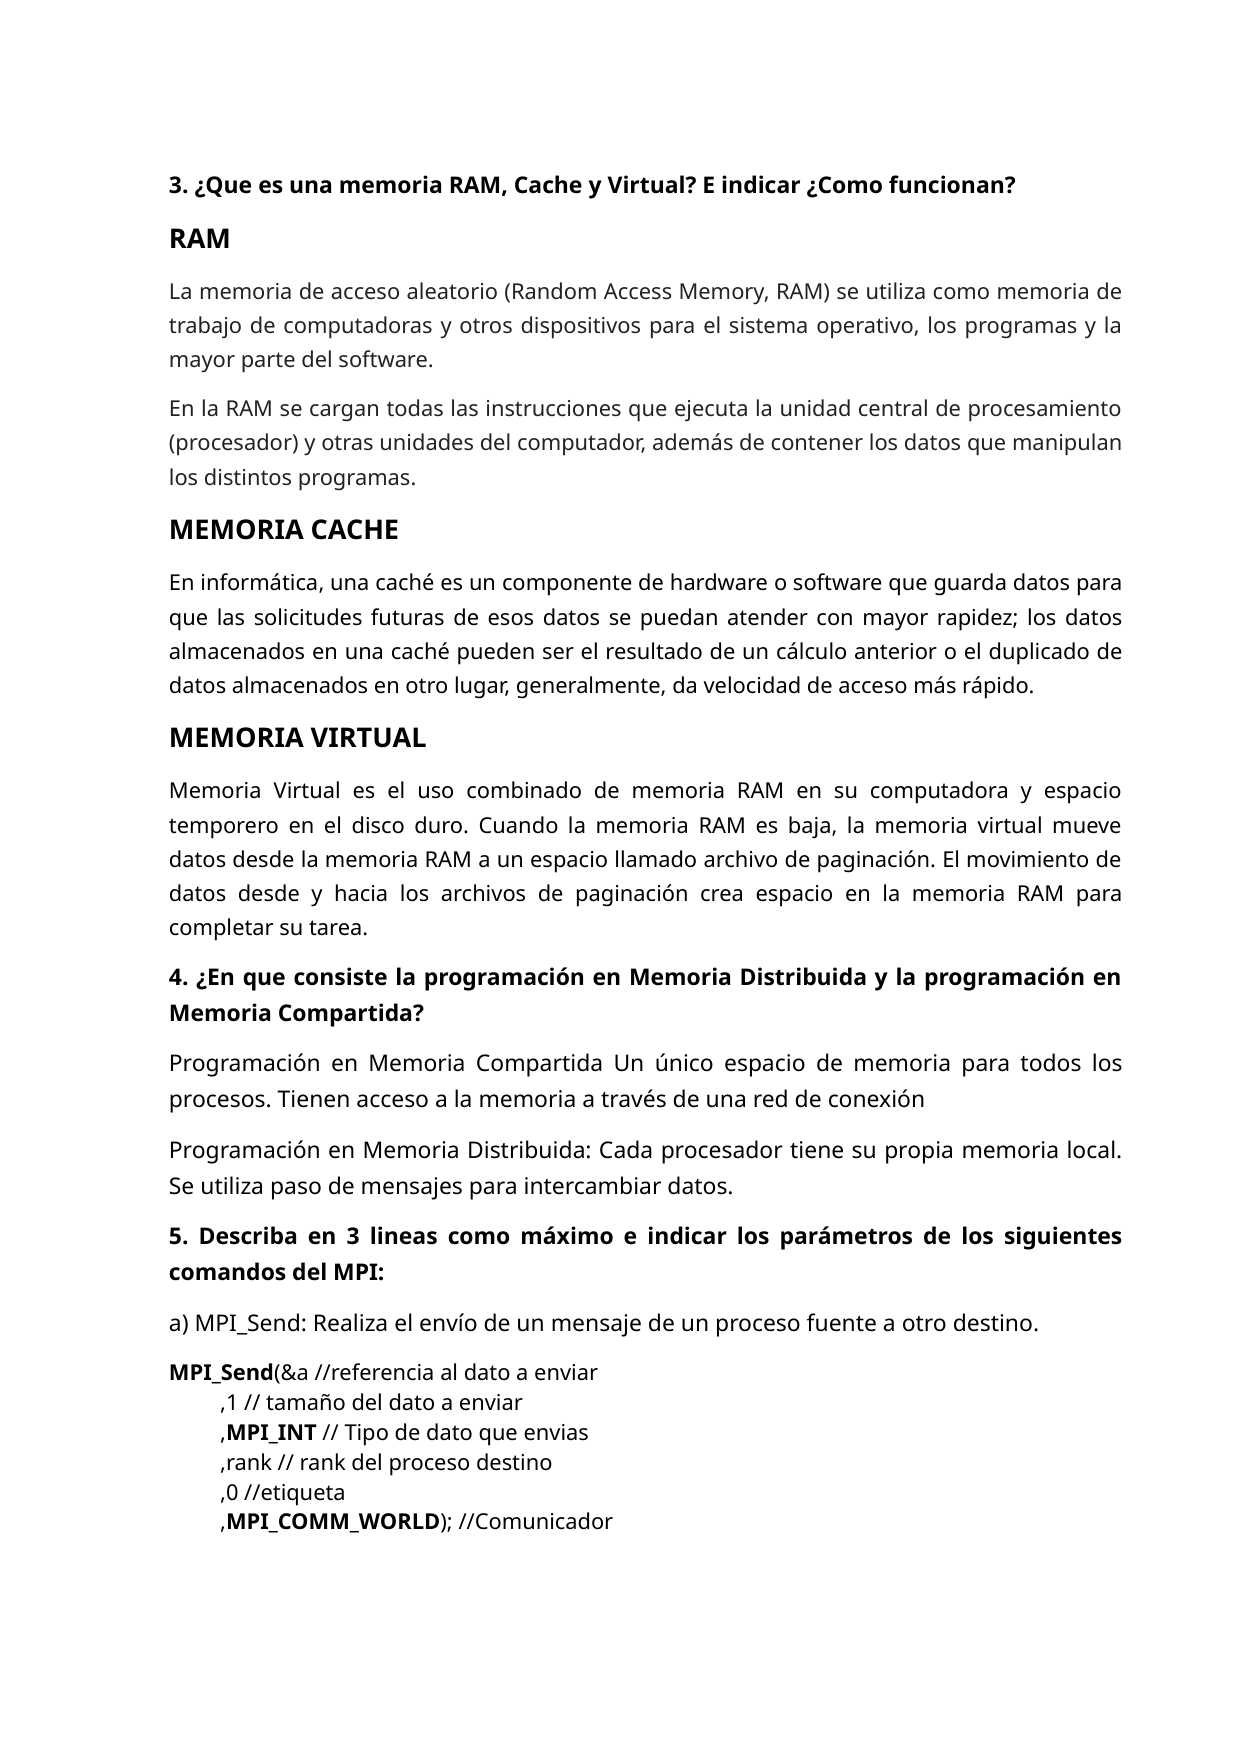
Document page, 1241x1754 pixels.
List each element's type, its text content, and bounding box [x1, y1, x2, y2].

text ,MPI_COMM_WORLD); //Comunicador [169, 1506, 1123, 1536]
text ,MPI_INT // Tipo de dato que envias [169, 1417, 1123, 1447]
text 4. ¿En que consiste la programación en Memoria Distribuida y la programación en Memoria Compartida? [169, 961, 1123, 1028]
text En la RAM se cargan todas las instrucciones que ejecuta la unidad central de procesamiento (procesador) y otras unidades del computador, además de contener los datos que manipulan los distintos programas. [169, 393, 1123, 491]
text a) MPI_Send: Realiza el envío de un mensaje de un proceso fuente a otro destino. [169, 1307, 1123, 1338]
text La memoria de acceso aleatorio (Random Access Memory, RAM) se utiliza como memoria de trabajo de computadoras y otros dispositivos para el sistema operativo, los programas y la mayor parte del software. [169, 276, 1123, 374]
text Memoria Virtual es el uso combinado de memoria RAM en su computadora y espacio temporero en el disco duro. Cuando la memoria RAM es baja, la memoria virtual mueve datos desde la memoria RAM a un espacio llamado archivo de paginación. El movimiento de datos desde y hacia los archivos de paginación crea espacio en la memoria RAM para completar su tarea. [169, 776, 1123, 942]
text En informática, una caché es un componente de hardware o software que guarda datos para que las solicitudes futuras de esos datos se puedan atender con mayor rapidez; los datos almacenados en una caché pueden ser el resultado de un cálculo anterior o el duplicado de datos almacenados en otro lugar, generalmente, da velocidad de acceso más rápido. [169, 567, 1123, 699]
text ,1 // tamaño del dato a enviar [169, 1387, 1123, 1417]
text MPI_Send(&a //referencia al dato a enviar [169, 1357, 1123, 1387]
text MEMORIA VIRTUAL [169, 718, 1123, 755]
text ,0 //etiqueta [169, 1476, 1123, 1506]
text ,rank // rank del proceso destino [169, 1447, 1123, 1476]
text Programación en Memoria Compartida Un único espacio de memoria para todos los procesos. Tienen acceso a la memoria a través de una red de conexión [169, 1047, 1123, 1114]
text 3. ¿Que es una memoria RAM, Cache y Virtual? E indicar ¿Como funcionan? [169, 169, 1123, 200]
text 5. Describa en 3 lineas como máximo e indicar los parámetros de los siguientes comandos del MPI: [169, 1220, 1123, 1287]
text RAM [169, 219, 1123, 256]
text MEMORIA CACHE [169, 510, 1123, 547]
text Programación en Memoria Distribuida: Cada procesador tiene su propia memoria local. Se utiliza paso de mensajes para intercambiar datos. [169, 1134, 1123, 1201]
